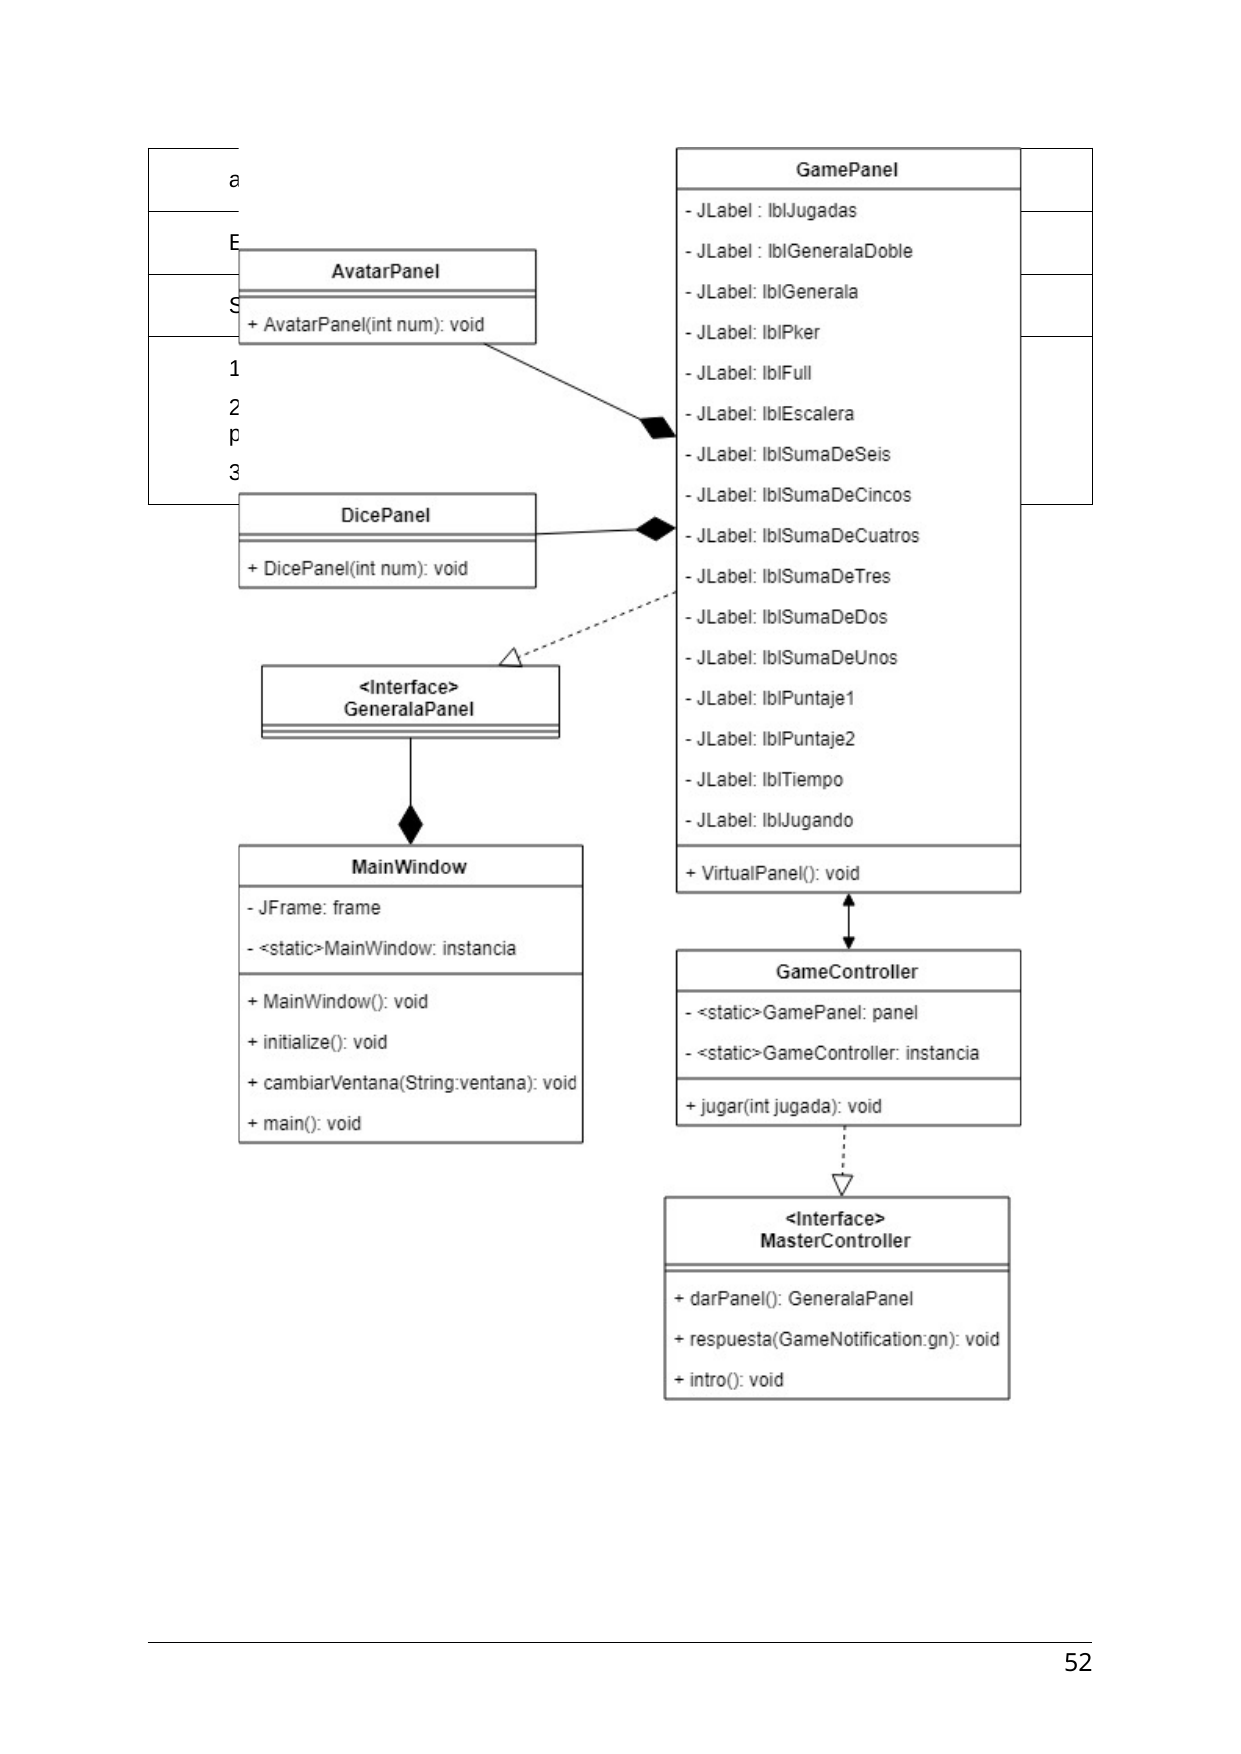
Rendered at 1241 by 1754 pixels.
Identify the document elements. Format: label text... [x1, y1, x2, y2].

table_cell [1022, 149, 1092, 211]
table_cell El jugador tira los dados [149, 212, 238, 273]
table_cell Precondición [1022, 212, 1092, 273]
table_cell Se ven los dados por pantalla [149, 275, 238, 336]
picture [238, 147, 1022, 1404]
table_cell Pos-condición [1022, 275, 1092, 336]
table_cell 1-El jugador tira los dados 2-Se ven los dados animados por pantalla 3-Fin CU [149, 337, 238, 503]
table_cell Se mostrara los dados animadamente por pantalla [149, 149, 238, 211]
table_cell Curso normal [1022, 337, 1092, 503]
